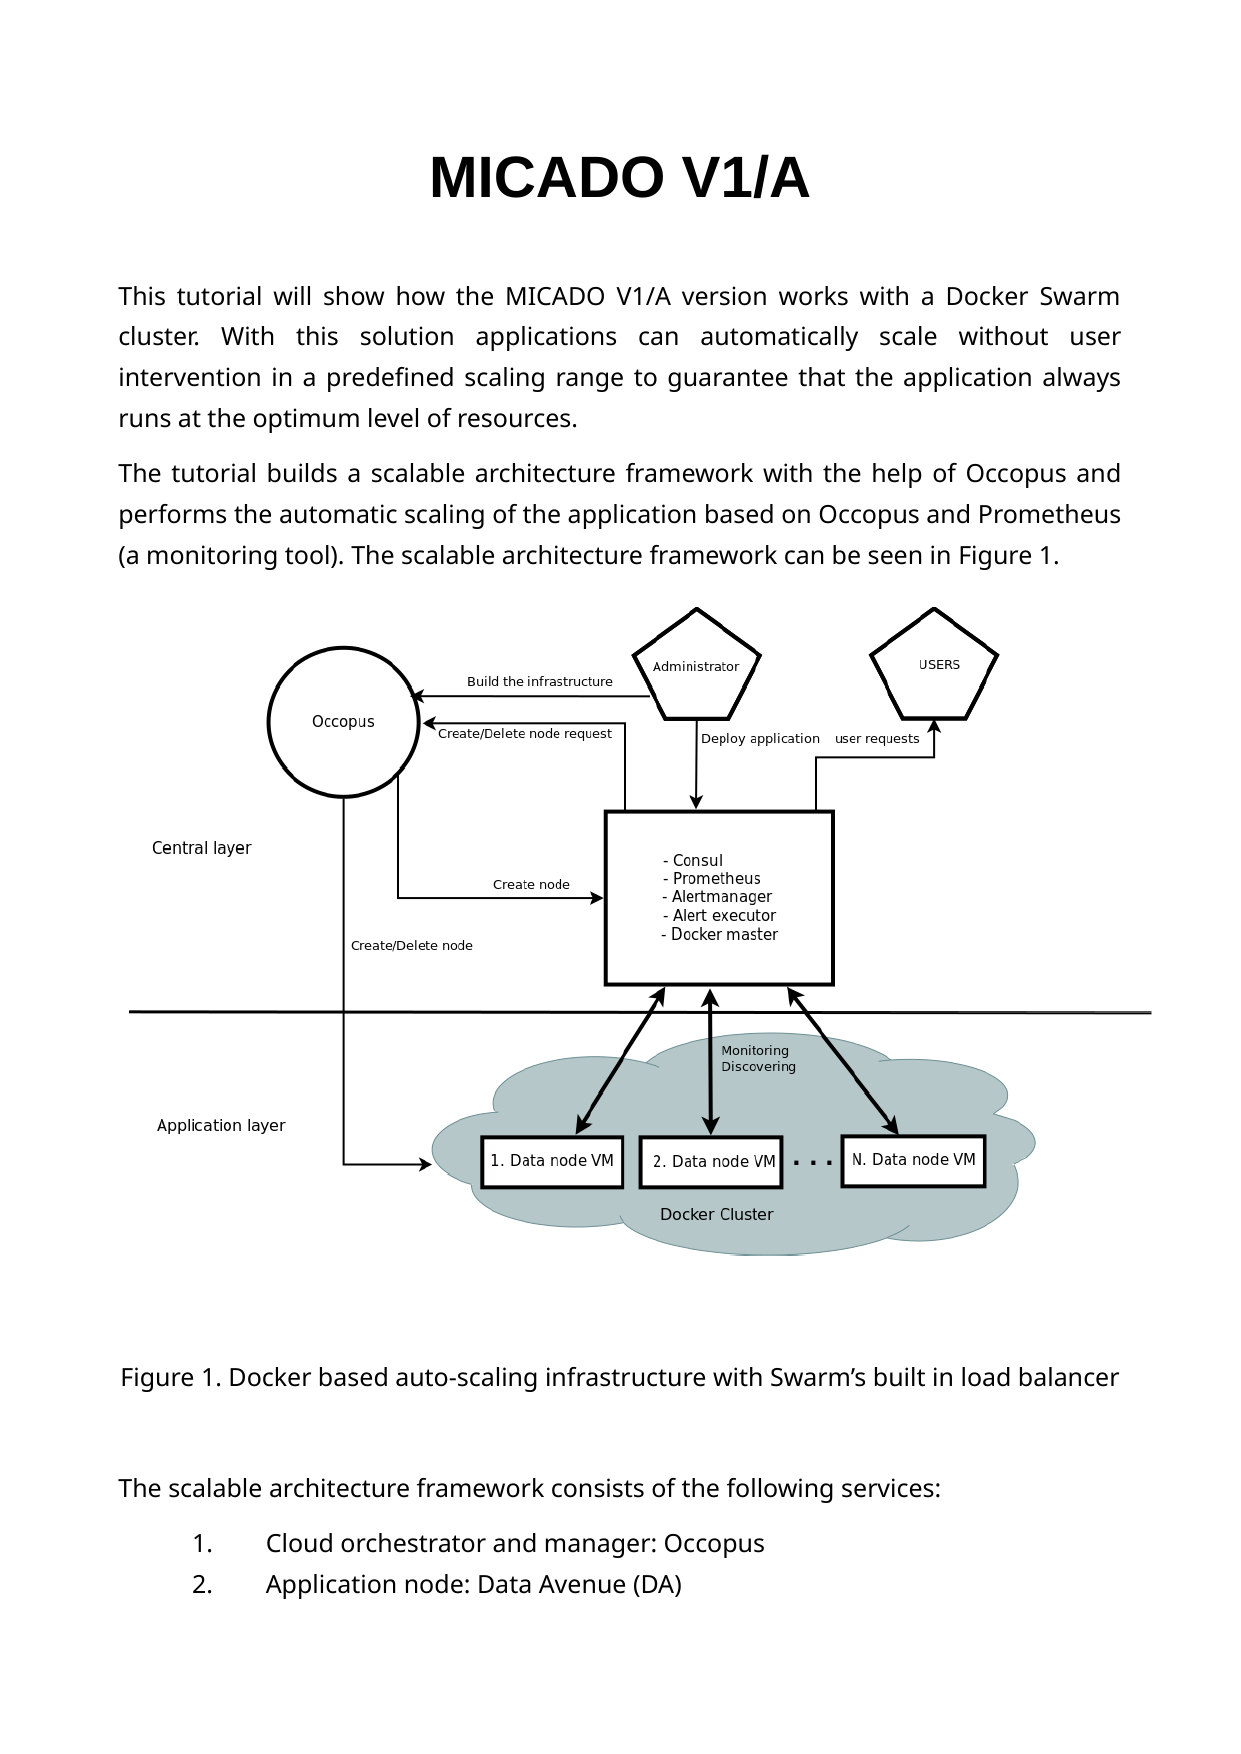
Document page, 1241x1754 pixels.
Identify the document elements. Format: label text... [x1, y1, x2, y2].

text The scalable architecture framework consists of the following services: [118, 1471, 1122, 1504]
list Application node: Data Avenue (DA) [192, 1567, 1122, 1601]
text MICADO V1/A [118, 143, 1122, 210]
list Cloud orchestrator and manager: Occopus [192, 1526, 1122, 1560]
text The tutorial builds a scalable architecture framework with the help of Occopus and performs the automatic scaling of the application based on Occopus and Prometheus (a monitoring tool). The scalable architecture framework can be seen in Figure 1. [118, 456, 1122, 572]
text This tutorial will show how the MICADO V1/A version works with a Docker Swarm cluster. With this solution applications can automatically scale without user intervention in a predefined scaling range to guarantee that the application always runs at the optimum level of resources. [118, 278, 1122, 435]
picture [128, 607, 1152, 1256]
text Figure 1. Docker based auto-scaling infrastructure with Swarm’s built in load balancer [118, 1360, 1122, 1394]
